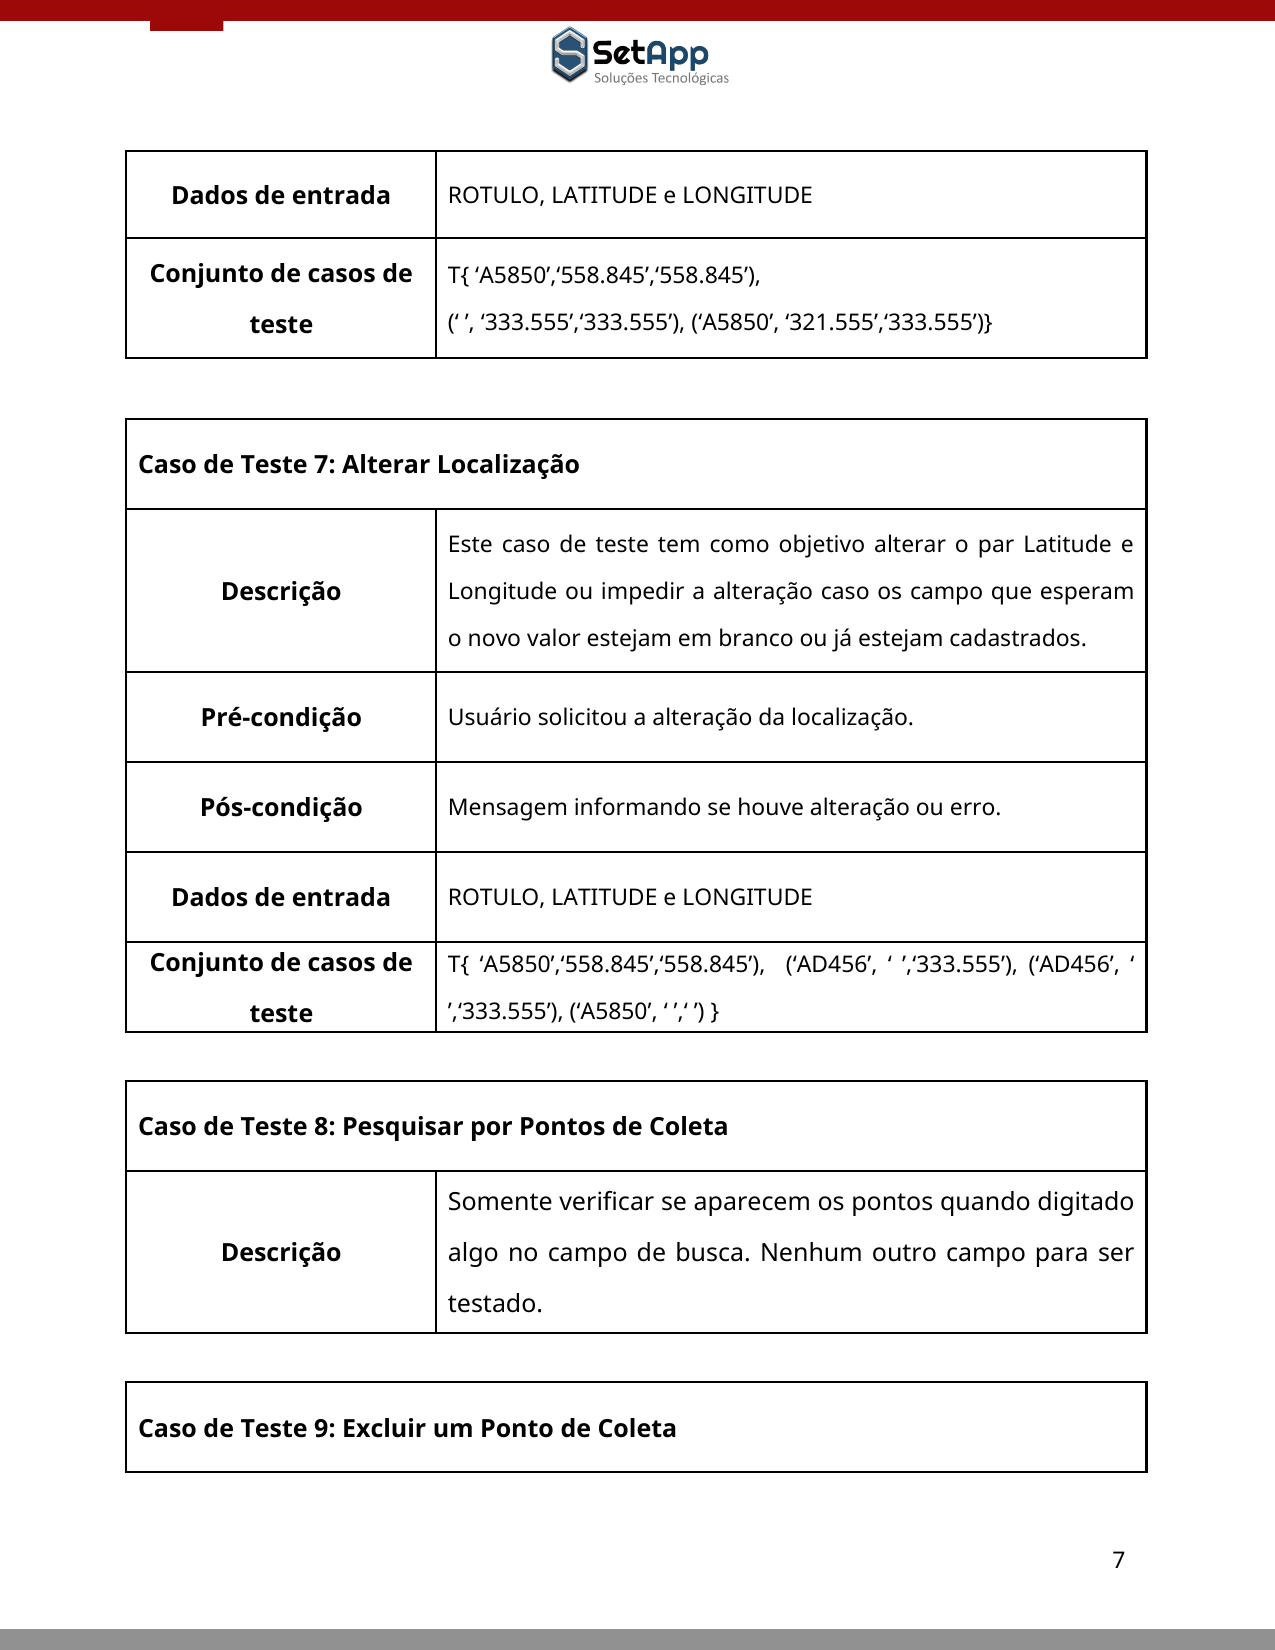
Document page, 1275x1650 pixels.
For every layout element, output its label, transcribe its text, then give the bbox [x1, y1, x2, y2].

table_cell T{ ‘A5850’,‘558.845’,‘558.845’), (‘ ’, ‘333.555’,‘333.555’), (‘A5850’, ‘321.555’,‘333.555’)} [437, 239, 1145, 357]
table_cell Conjunto de casos de teste [127, 943, 435, 1031]
table_cell Mensagem informando se houve alteração ou erro. [437, 763, 1145, 851]
table_cell Descrição [127, 1172, 435, 1332]
table_cell Este caso de teste tem como objetivo alterar o par Latitude e Longitude ou impedir a alteração caso os campo que esperam o novo valor estejam em branco ou já estejam cadastrados. [437, 510, 1145, 671]
table_cell Somente verificar se aparecem os pontos quando digitado algo no campo de busca. Nenhum outro campo para ser testado. [437, 1172, 1145, 1332]
picture [545, 25, 730, 88]
picture [0, 0, 1275, 31]
table_cell T{ ‘A5850’,‘558.845’,‘558.845’), (‘AD456’, ‘ ’,‘333.555’), (‘AD456’, ‘ ’,‘333.555’), (‘A5850’, ‘ ’,‘ ’) } [437, 943, 1145, 1031]
table_cell Usuário solicitou a alteração da localização. [437, 673, 1145, 761]
table_cell Pré-condição [127, 673, 435, 761]
table_cell ROTULO, LATITUDE e LONGITUDE [437, 853, 1145, 941]
table_cell ROTULO, LATITUDE e LONGITUDE [437, 152, 1145, 237]
table_header Caso de Teste 8: Pesquisar por Pontos de Coleta [127, 1082, 1145, 1170]
table_cell Dados de entrada [127, 853, 435, 941]
table_header Caso de Teste 7: Alterar Localização [127, 420, 1145, 508]
table_cell Dados de entrada [127, 152, 435, 237]
table_cell Conjunto de casos de teste [127, 239, 435, 357]
picture [0, 1629, 1275, 1650]
table_cell Pós-condição [127, 763, 435, 851]
table_cell Descrição [127, 510, 435, 671]
table_header Caso de Teste 9: Excluir um Ponto de Coleta [127, 1383, 1145, 1471]
